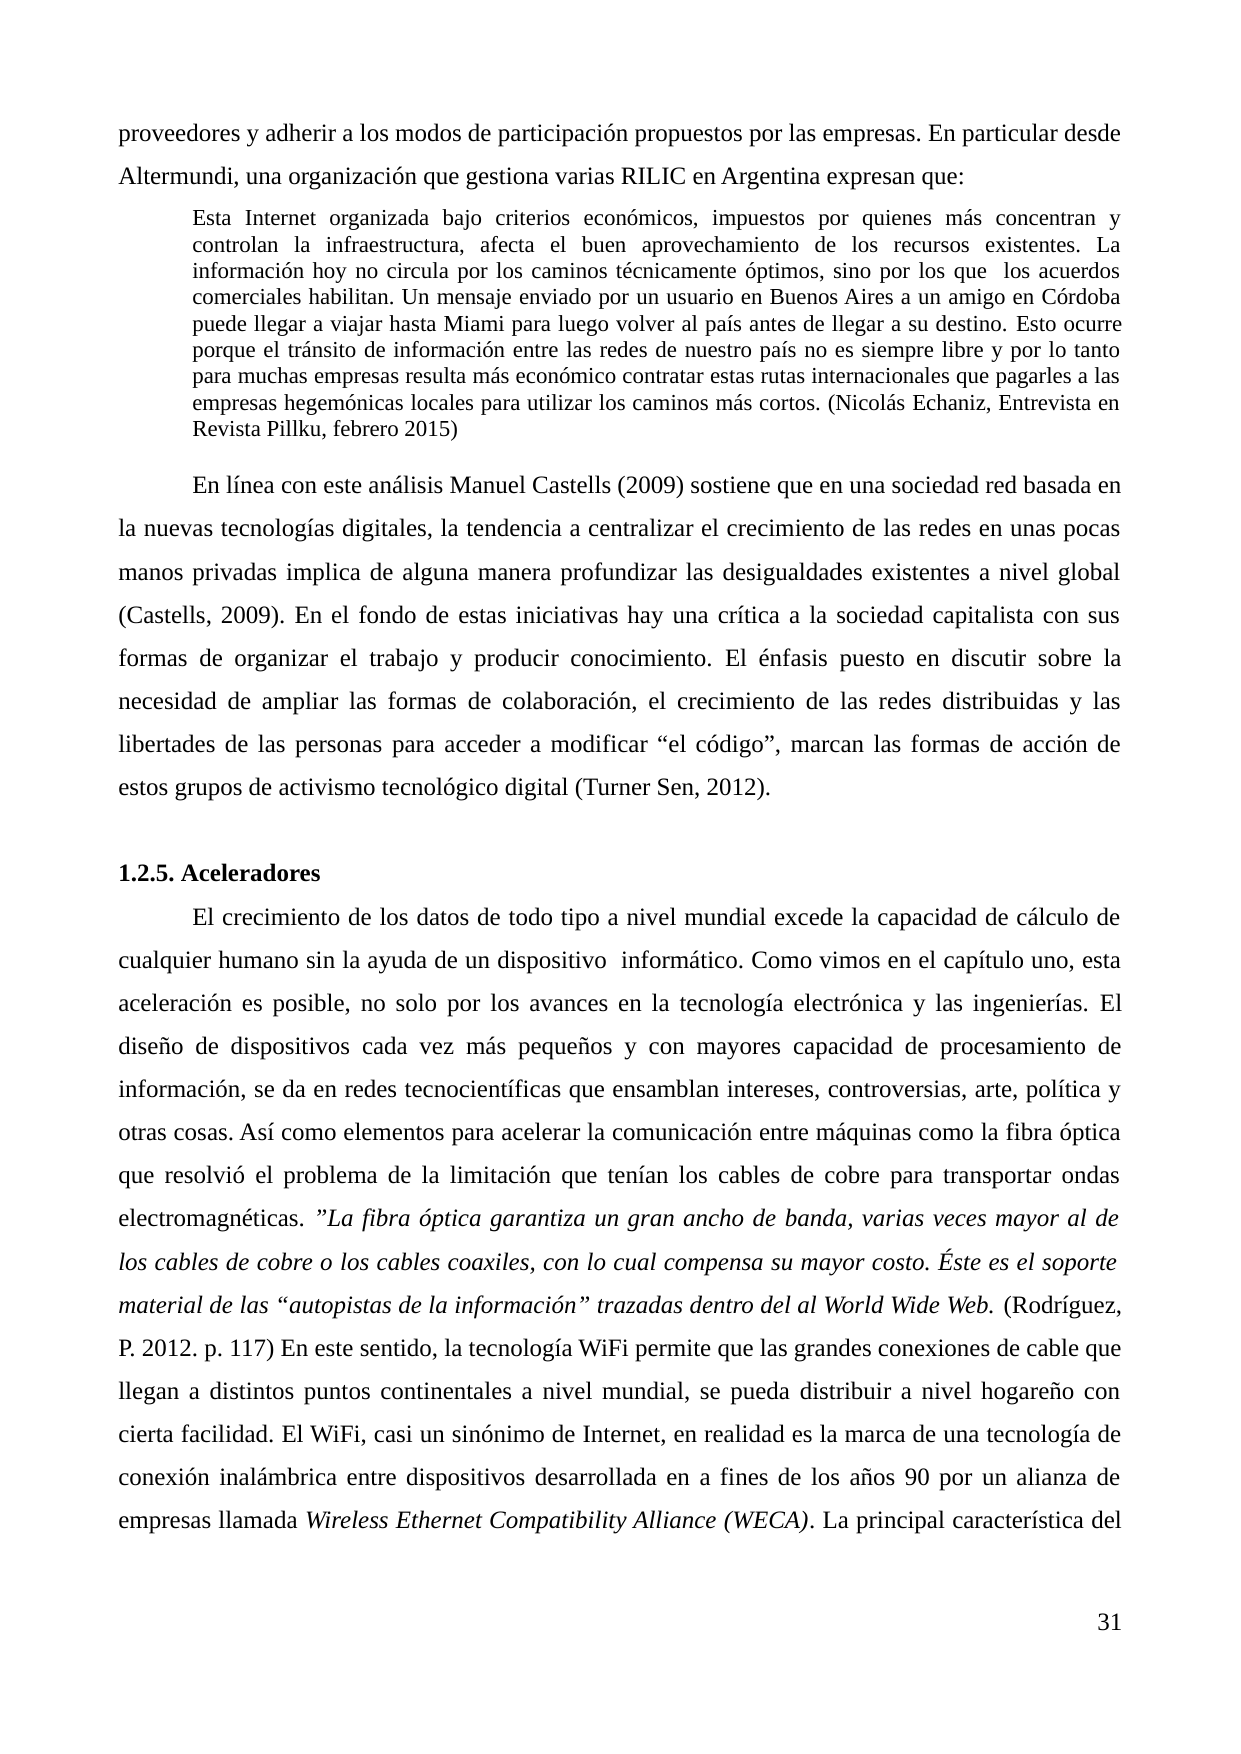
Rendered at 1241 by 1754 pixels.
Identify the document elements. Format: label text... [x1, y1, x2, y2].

text proveedores y adherir a los modos de participación propuestos por las empresas. En particular desde Altermundi, una organización que gestiona varias RILIC en Argentina expresan que: [118, 118, 1122, 190]
subtitle 1.2.5. Aceleradores [118, 858, 1122, 887]
text En línea con este análisis Manuel Castells (2009) sostiene que en una sociedad red basada en la nuevas tecnologías digitales, la tendencia a centralizar el crecimiento de las redes en unas pocas manos privadas implica de alguna manera profundizar las desigualdades existentes a nivel global (Castells, 2009). En el fondo de estas iniciativas hay una crítica a la sociedad capitalista con sus formas de organizar el trabajo y producir conocimiento. El énfasis puesto en discutir sobre la necesidad de ampliar las formas de colaboración, el crecimiento de las redes distribuidas y las libertades de las personas para acceder a modificar “el código”, marcan las formas de acción de estos grupos de activismo tecnológico digital (Turner Sen, 2012). [118, 470, 1122, 801]
text El crecimiento de los datos de todo tipo a nivel mundial excede la capacidad de cálculo de cualquier humano sin la ayuda de un dispositivo informático. Como vimos en el capítulo uno, esta aceleración es posible, no solo por los avances en la tecnología electrónica y las ingenierías. El diseño de dispositivos cada vez más pequeños y con mayores capacidad de procesamiento de información, se da en redes tecnocientíficas que ensamblan intereses, controversias, arte, política y otras cosas. Así como elementos para acelerar la comunicación entre máquinas como la fibra óptica que resolvió el problema de la limitación que tenían los cables de cobre para transportar ondas electromagnéticas. ”La fibra óptica garantiza un gran ancho de banda, varias veces mayor al de los cables de cobre o los cables coaxiles, con lo cual compensa su mayor costo. Éste es el soporte material de las “autopistas de la información” trazadas dentro del al World Wide Web. (Rodríguez, P. 2012. p. 117) En este sentido, la tecnología WiFi permite que las grandes conexiones de cable que llegan a distintos puntos continentales a nivel mundial, se pueda distribuir a nivel hogareño con cierta facilidad. El WiFi, casi un sinónimo de Internet, en realidad es la marca de una tecnología de conexión inalámbrica entre dispositivos desarrollada en a fines de los años 90 por un alianza de empresas llamada Wireless Ethernet Compatibility Alliance (WECA). La principal característica del [118, 902, 1122, 1534]
text Esta Internet organizada bajo criterios económicos, impuestos por quienes más concentran y controlan la infraestructura, afecta el buen aprovechamiento de los recursos existentes. La información hoy no circula por los caminos técnicamente óptimos, sino por los que los acuerdos comerciales habilitan. Un mensaje enviado por un usuario en Buenos Aires a un amigo en Córdoba puede llegar a viajar hasta Miami para luego volver al país antes de llegar a su destino. Esto ocurre porque el tránsito de información entre las redes de nuestro país no es siempre libre y por lo tanto para muchas empresas resulta más económico contratar estas rutas internacionales que pagarles a las empresas hegemónicas locales para utilizar los caminos más cortos. (Nicolás Echaniz, Entrevista en Revista Pillku, febrero 2015) [192, 204, 1122, 442]
